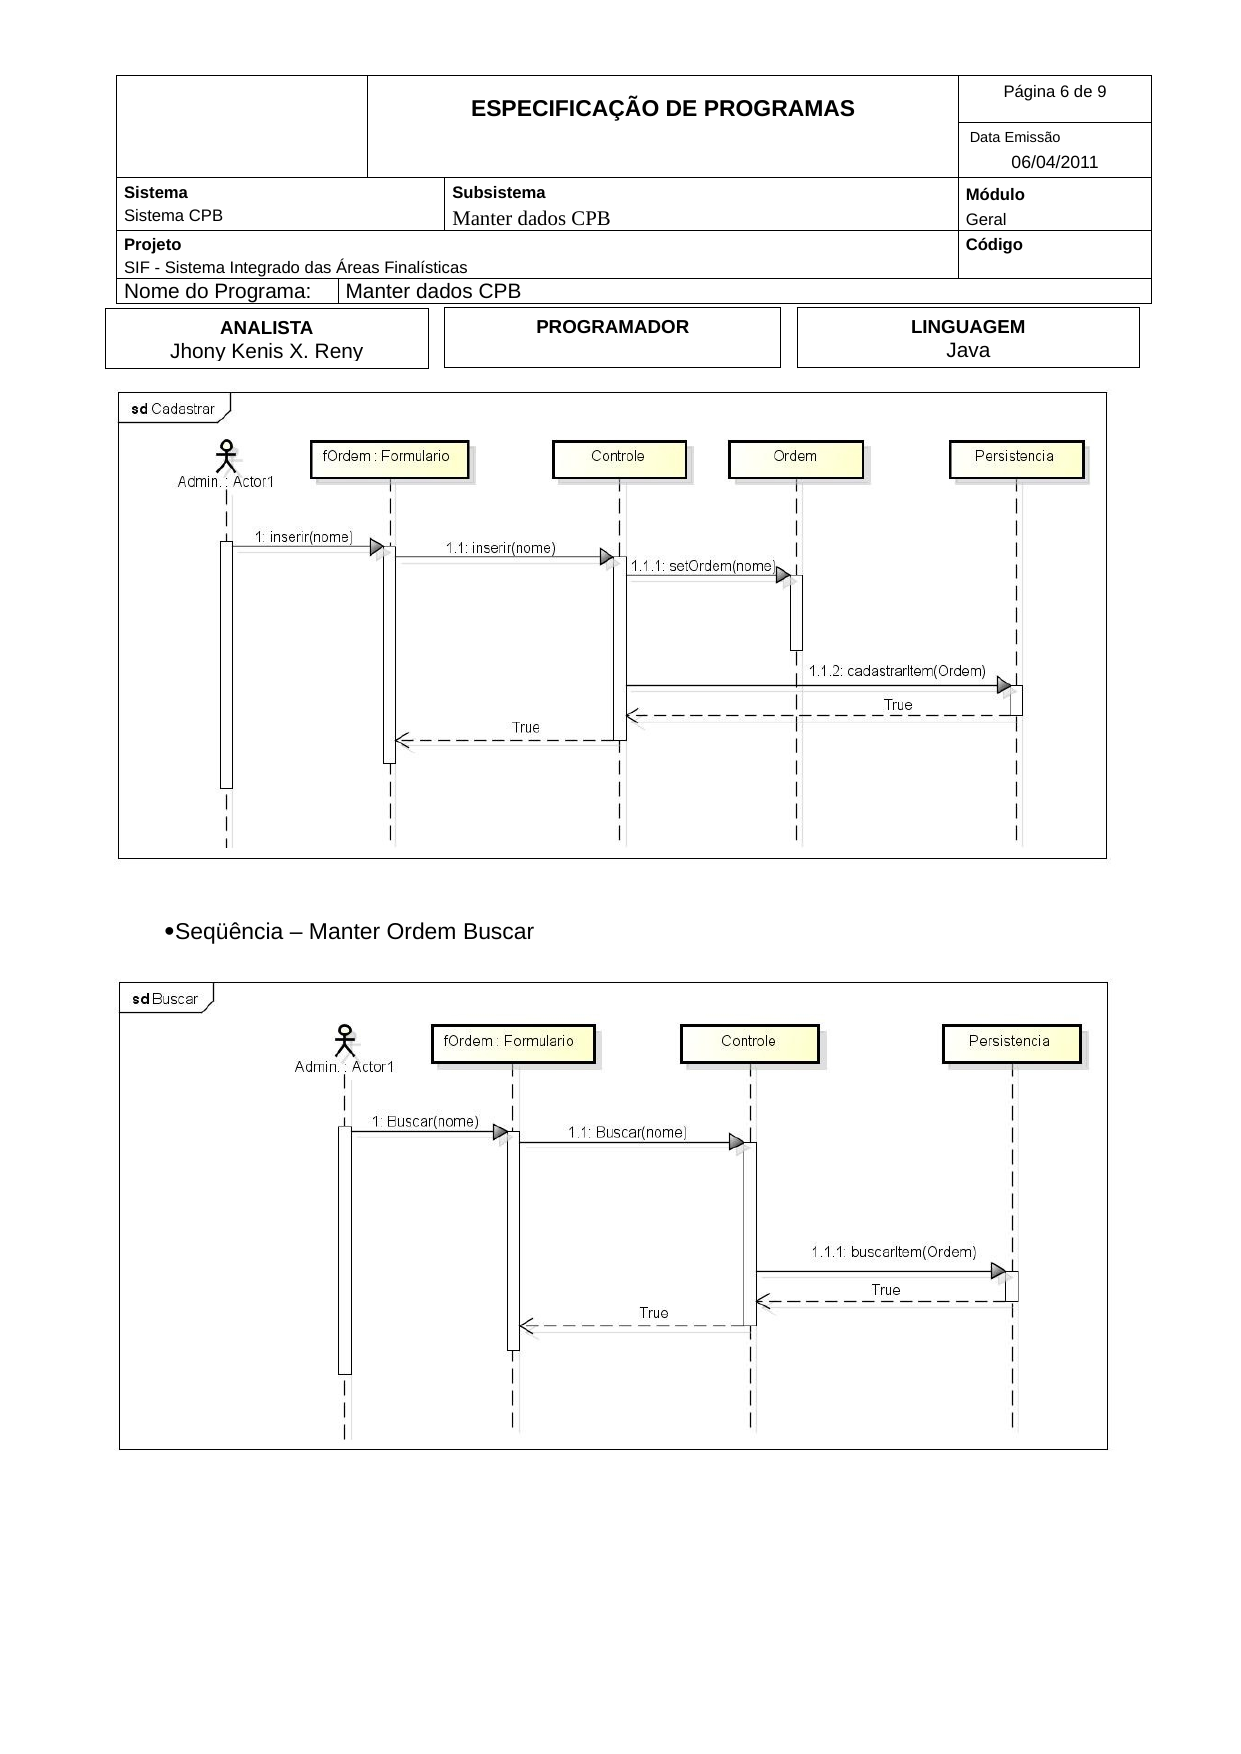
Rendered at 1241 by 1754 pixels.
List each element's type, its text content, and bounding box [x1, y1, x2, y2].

list Seqüência – Manter Ordem Buscar [165, 918, 1151, 944]
